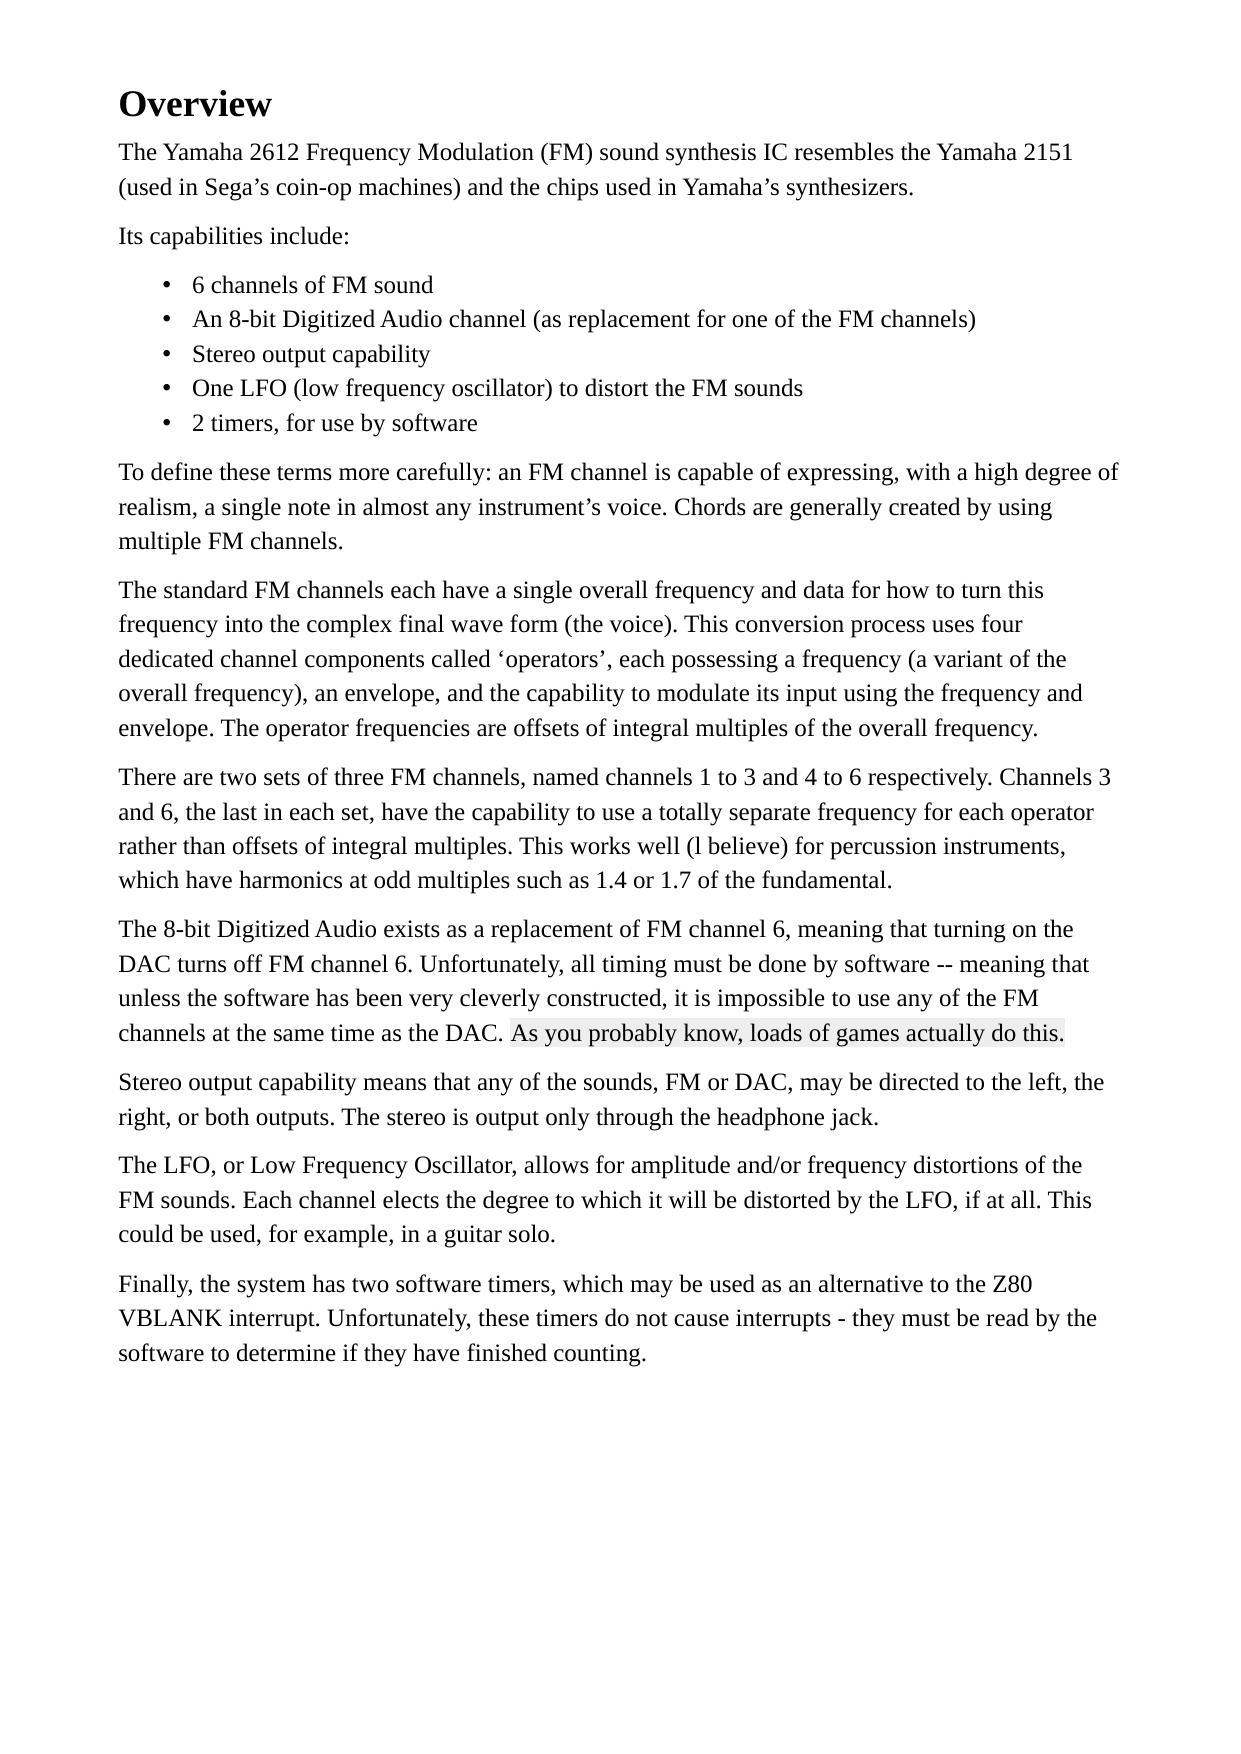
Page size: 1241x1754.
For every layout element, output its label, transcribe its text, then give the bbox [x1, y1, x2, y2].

text Finally, the system has two software timers, which may be used as an alternative to the Z80 VBLANK interrupt. Unfortunately, these timers do not cause interrupts - they must be read by the software to determine if they have finished counting. [118, 1269, 1122, 1366]
text There are two sets of three FM channels, named channels 1 to 3 and 4 to 6 respectively. Channels 3 and 6, the last in each set, have the capability to use a totally separate frequency for each operator rather than offsets of integral multiples. This works well (l believe) for percussion instruments, which have harmonics at odd multiples such as 1.4 or 1.7 of the fundamental. [118, 762, 1122, 894]
text The Yamaha 2612 Frequency Modulation (FM) sound synthesis IC resembles the Yamaha 2151 (used in Sega’s coin-op machines) and the chips used in Yamaha’s synthesizers. [118, 137, 1122, 201]
text The 8-bit Digitized Audio exists as a replacement of FM channel 6, meaning that turning on the DAC turns off FM channel 6. Unfortunately, all timing must be done by software -- meaning that unless the software has been very cleverly constructed, it is impossible to use any of the FM channels at the same time as the DAC. As you probably know, loads of games actually do this. [118, 914, 1122, 1047]
list One LFO (low frequency oscillator) to distort the FM sounds [162, 373, 1122, 402]
list 2 timers, for use by software [162, 408, 1122, 437]
list 6 channels of FM sound [162, 270, 1122, 299]
text To define these terms more carefully: an FM channel is capable of expressing, with a high degree of realism, a single note in almost any instrument’s voice. Chords are generally created by using multiple FM channels. [118, 457, 1122, 555]
list An 8-bit Digitized Audio channel (as replacement for one of the FM channels) [162, 304, 1122, 333]
text The standard FM channels each have a single overall frequency and data for how to turn this frequency into the complex final wave form (the voice). This conversion process uses four dedicated channel components called ‘operators’, each possessing a frequency (a variant of the overall frequency), an envelope, and the capability to modulate its input using the frequency and envelope. The operator frequencies are offsets of integral multiples of the overall frequency. [118, 575, 1122, 742]
text Its capabilities include: [118, 221, 1122, 250]
text The LFO, or Low Frequency Oscillator, allows for amplitude and/or frequency distortions of the FM sounds. Each channel elects the degree to which it will be distorted by the LFO, if at all. This could be used, for example, in a guitar solo. [118, 1151, 1122, 1248]
text Stereo output capability means that any of the sounds, FM or DAC, may be directed to the left, the right, or both outputs. The stereo is output only through the headphone jack. [118, 1067, 1122, 1130]
list Stereo output capability [162, 339, 1122, 368]
subtitle Overview [118, 82, 1122, 125]
